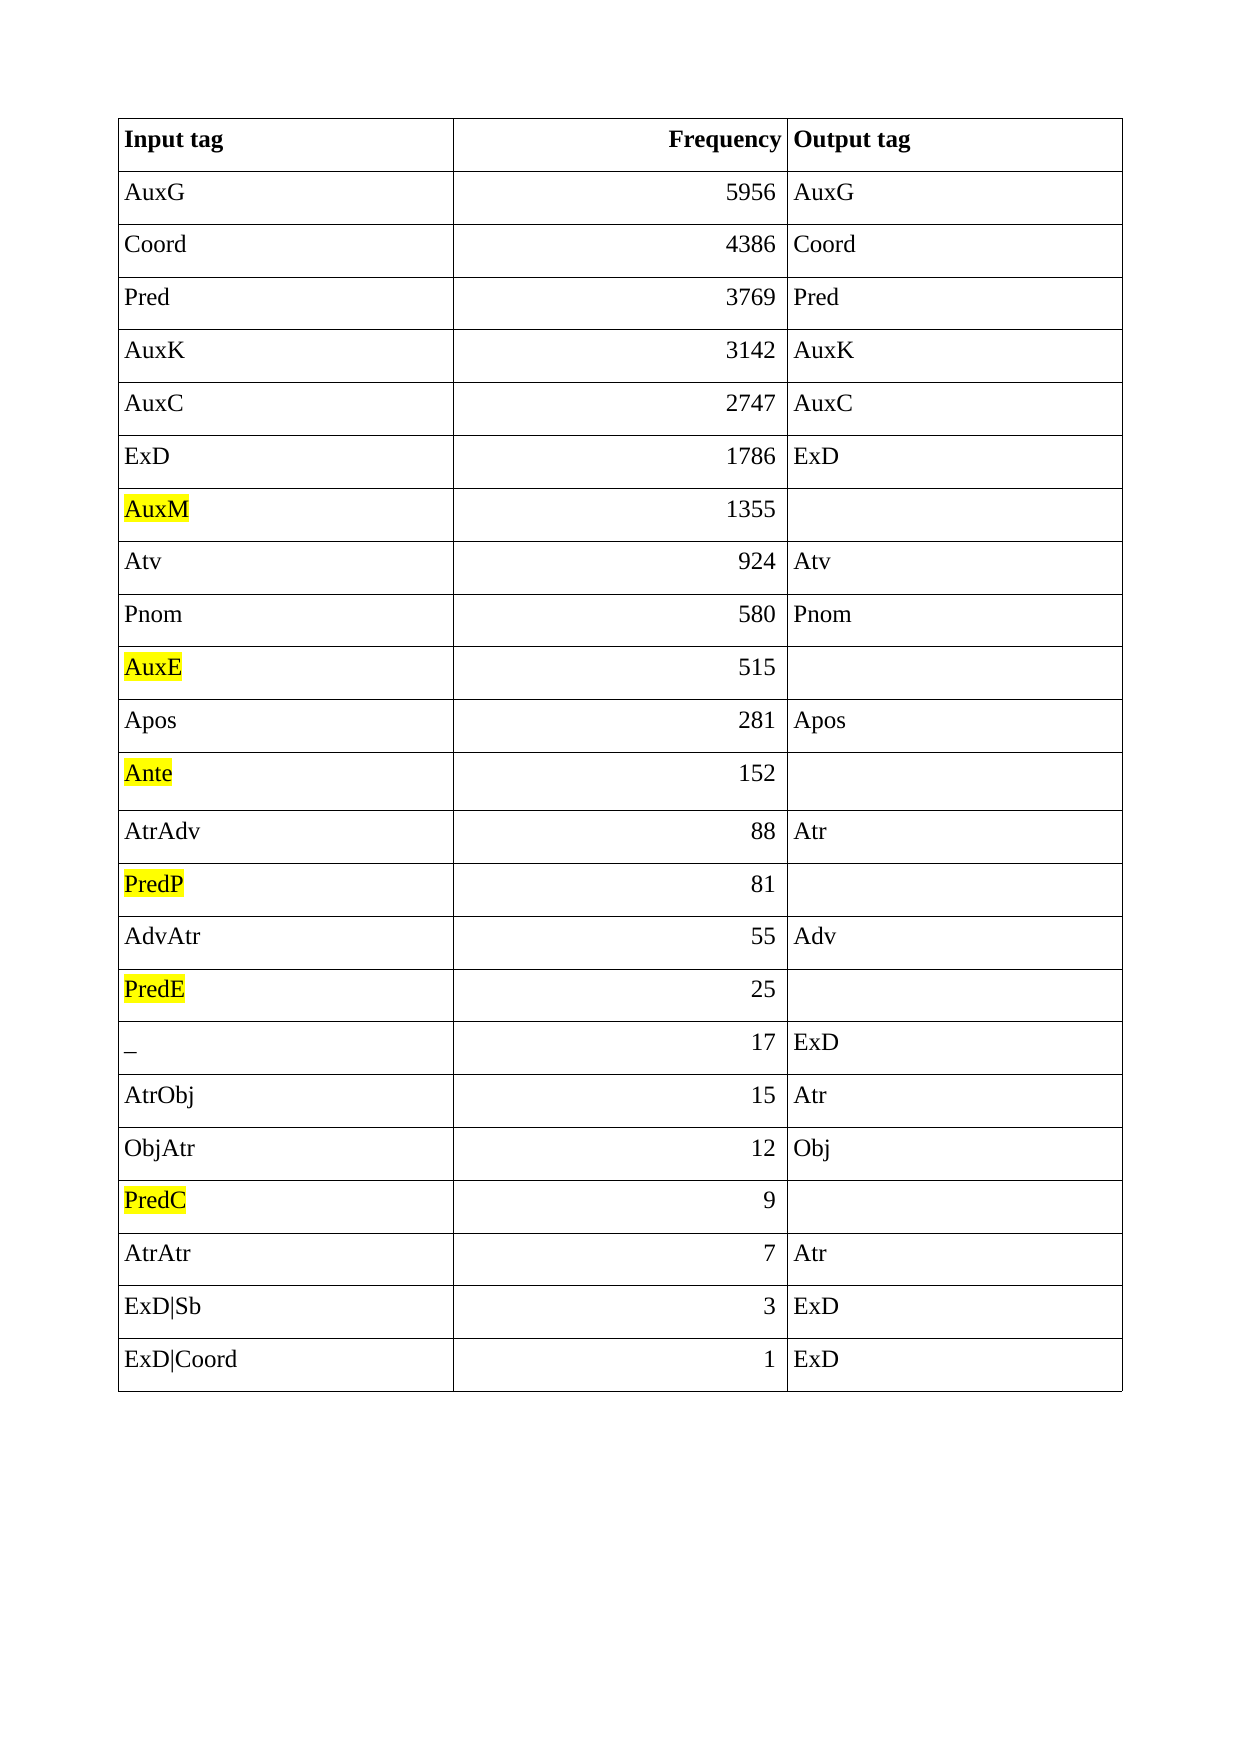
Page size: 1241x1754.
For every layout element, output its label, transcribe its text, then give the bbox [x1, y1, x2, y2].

table_cell 515 [454, 647, 787, 699]
table_cell ExD|Coord [119, 1339, 453, 1391]
table_cell AuxG [788, 172, 1122, 224]
table_cell 9 [454, 1181, 787, 1232]
table_cell Atv [788, 542, 1122, 593]
table_cell PredE [119, 970, 453, 1021]
table_cell AuxE [119, 647, 453, 699]
table_cell _ [119, 1022, 453, 1074]
table_cell 55 [454, 917, 787, 968]
table_cell 924 [454, 542, 787, 593]
table_cell [788, 970, 1122, 1021]
table_cell ObjAtr [119, 1128, 453, 1180]
table_cell 2747 [454, 383, 787, 435]
table_cell [788, 647, 1122, 699]
table_cell 81 [454, 864, 787, 916]
table_cell ExD|Sb [119, 1286, 453, 1338]
table_cell AtrObj [119, 1075, 453, 1127]
table_cell PredP [119, 864, 453, 916]
table_cell Atr [788, 811, 1122, 863]
table_cell 152 [454, 753, 787, 810]
table_cell Atr [788, 1075, 1122, 1127]
table_cell 580 [454, 595, 787, 646]
table_cell Pnom [788, 595, 1122, 646]
table_cell 1355 [454, 489, 787, 541]
table_cell ExD [119, 436, 453, 488]
table_cell 3142 [454, 330, 787, 382]
table_cell ExD [788, 1286, 1122, 1338]
table_cell Adv [788, 917, 1122, 968]
table_cell AuxG [119, 172, 453, 224]
table_cell AuxC [788, 383, 1122, 435]
table_cell 1786 [454, 436, 787, 488]
table_cell 4386 [454, 225, 787, 277]
table_header Output tag [788, 119, 1122, 171]
table_cell Atr [788, 1234, 1122, 1285]
table_cell [788, 753, 1122, 810]
table_cell 12 [454, 1128, 787, 1180]
table_cell Pnom [119, 595, 453, 646]
table_cell 17 [454, 1022, 787, 1074]
table_cell [788, 864, 1122, 916]
table_cell Apos [119, 700, 453, 752]
table_cell [788, 1181, 1122, 1232]
table_cell Ante [119, 753, 453, 810]
table_cell 15 [454, 1075, 787, 1127]
table_header Frequency [454, 119, 787, 171]
table_cell AtrAtr [119, 1234, 453, 1285]
table_cell Obj [788, 1128, 1122, 1180]
table_cell ExD [788, 1339, 1122, 1391]
table_cell Atv [119, 542, 453, 593]
table_cell Coord [119, 225, 453, 277]
table_cell Pred [119, 278, 453, 329]
table_cell Apos [788, 700, 1122, 752]
table_cell AuxM [119, 489, 453, 541]
table_cell AdvAtr [119, 917, 453, 968]
table_cell ExD [788, 436, 1122, 488]
table_cell AuxK [788, 330, 1122, 382]
table_cell 3769 [454, 278, 787, 329]
table_cell AuxC [119, 383, 453, 435]
table_cell 3 [454, 1286, 787, 1338]
table_cell Coord [788, 225, 1122, 277]
table_cell [788, 489, 1122, 541]
table_cell Pred [788, 278, 1122, 329]
table_cell 5956 [454, 172, 787, 224]
table_header Input tag [119, 119, 453, 171]
table_cell 25 [454, 970, 787, 1021]
table_cell AuxK [119, 330, 453, 382]
table_cell PredC [119, 1181, 453, 1232]
table_cell AtrAdv [119, 811, 453, 863]
table_cell 7 [454, 1234, 787, 1285]
table_cell ExD [788, 1022, 1122, 1074]
table_cell 88 [454, 811, 787, 863]
table_cell 281 [454, 700, 787, 752]
table_cell 1 [454, 1339, 787, 1391]
